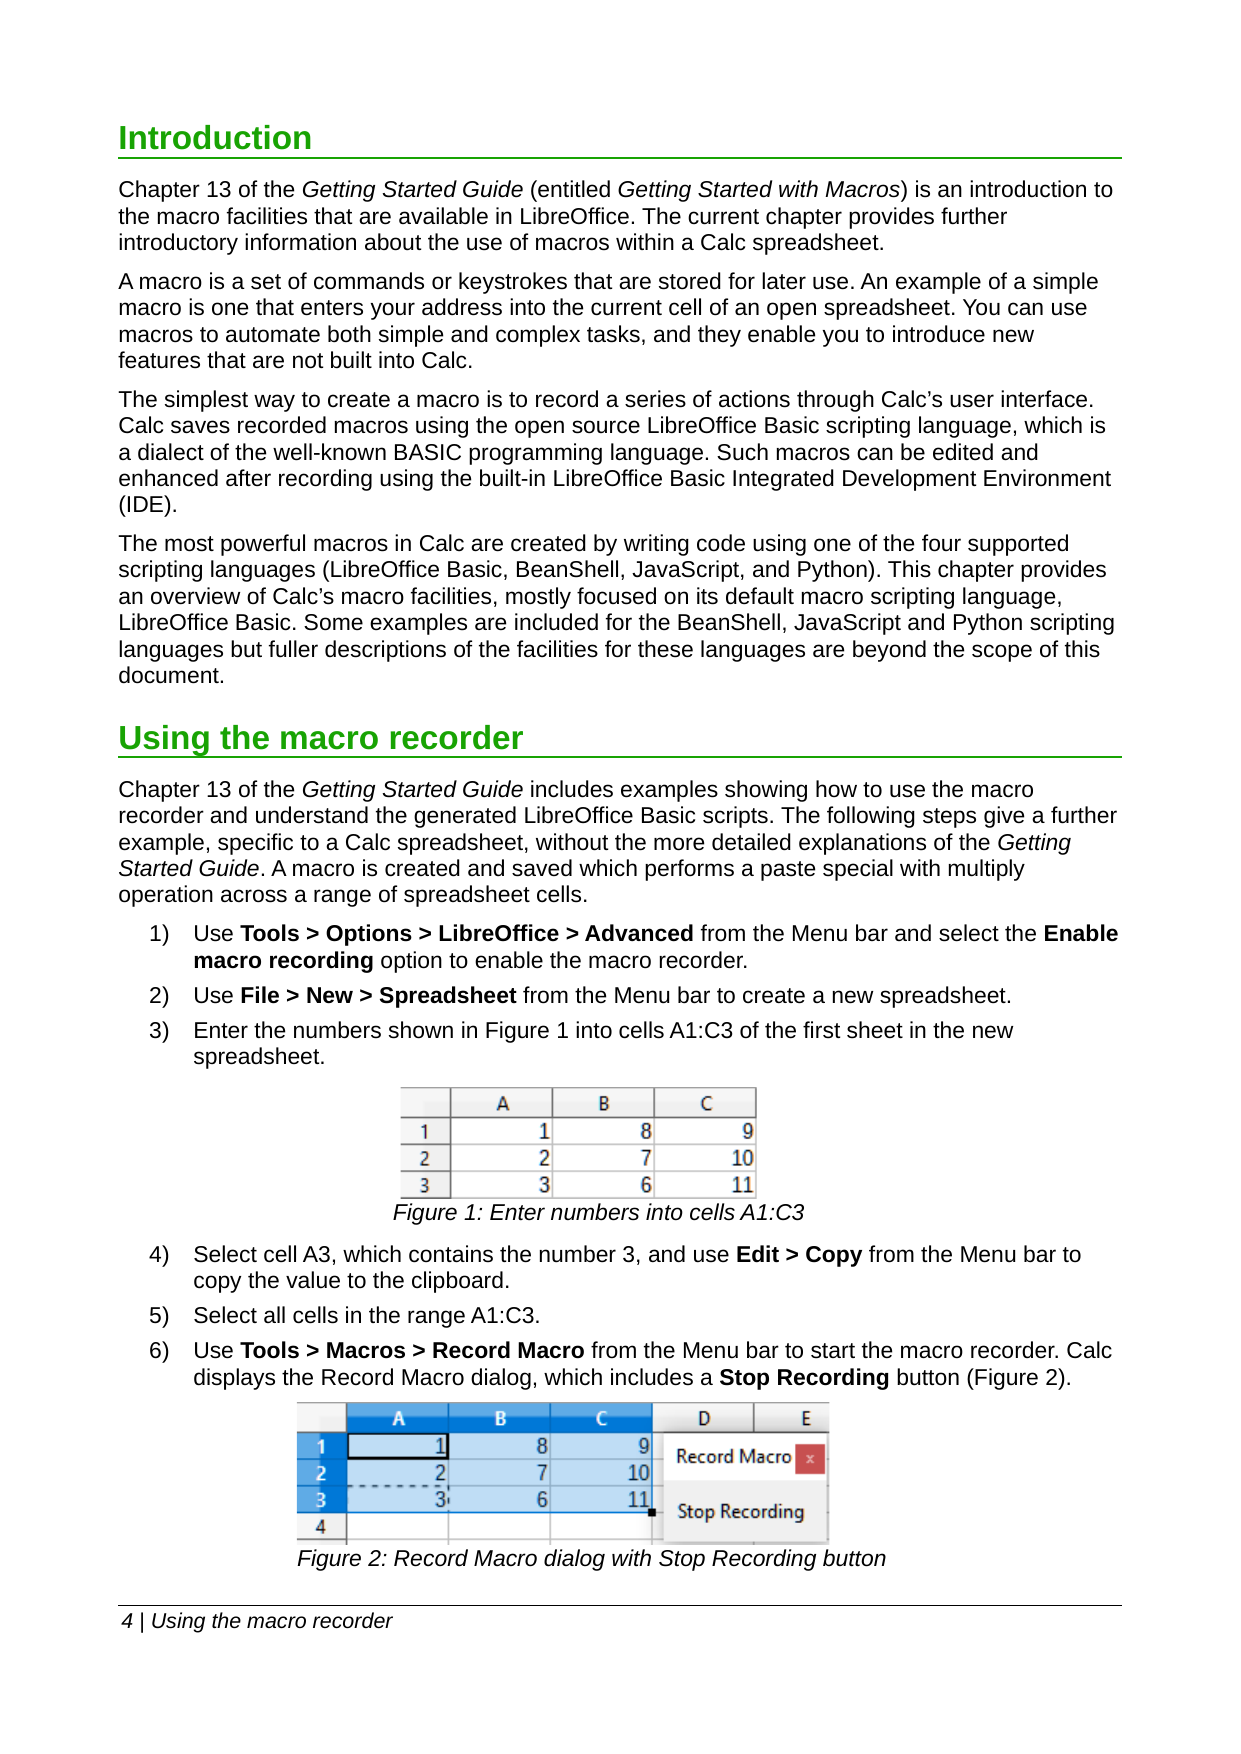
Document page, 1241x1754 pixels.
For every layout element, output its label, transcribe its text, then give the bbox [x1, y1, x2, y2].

text The most powerful macros in Calc are created by writing code using one of the four supported scripting languages (LibreOffice Basic, BeanShell, JavaScript, and Python). This chapter provides an overview of Calc’s macro facilities, mostly focused on its default macro scripting language, LibreOffice Basic. Some examples are included for the BeanShell, JavaScript and Python scripting languages but fuller descriptions of the facilities for these languages are beyond the scope of this document. [118, 530, 1122, 688]
text Figure 1: Enter numbers into cells A1:C3 [393, 1082, 848, 1225]
list Enter the numbers shown in Figure 1 into cells A1:C3 of the first sheet in the new spreadsheet. [169, 1017, 1122, 1070]
text Chapter 13 of the Getting Started Guide (entitled Getting Started with Macros) is an introduction to the macro facilities that are available in LibreOffice. The current chapter provides further introductory information about the use of macros within a Calc spreadsheet. [118, 176, 1122, 255]
text Figure 2: Record Macro dialog with Stop Recording button [297, 1402, 943, 1571]
list Select cell A3, which contains the number 3, and use Edit > Copy from the Menu bar to copy the value to the clipboard. [169, 1241, 1122, 1293]
subtitle Using the macro recorder [118, 718, 1122, 756]
list Use Tools > Options > LibreOffice > Advanced from the Menu bar and select the Enable macro recording option to enable the macro recorder. [169, 920, 1122, 973]
list Use Tools > Macros > Record Macro from the Menu bar to start the macro recorder. Calc displays the Record Macro dialog, which includes a Stop Recording button (Figure 2). [169, 1337, 1122, 1390]
subtitle Introduction [118, 118, 1122, 157]
text Chapter 13 of the Getting Started Guide includes examples showing how to use the macro recorder and understand the generated LibreOffice Basic scripts. The following steps give a further example, specific to a Calc spreadsheet, without the more detailed explanations of the Getting Started Guide. A macro is created and saved which performs a paste special with multiply operation across a range of spreadsheet cells. [118, 776, 1122, 908]
list Use File > New > Spreadsheet from the Menu bar to create a new spreadsheet. [169, 982, 1122, 1008]
list Select all cells in the range A1:C3. [169, 1302, 1122, 1329]
picture [400, 1087, 757, 1199]
picture [296, 1402, 830, 1545]
text The simplest way to create a macro is to record a series of actions through Calc’s user interface. Calc saves recorded macros using the open source LibreOffice Basic scripting language, which is a dialect of the well-known BASIC programming language. Such macros can be edited and enhanced after recording using the built-in LibreOffice Basic Integrated Development Environment (IDE). [118, 386, 1122, 518]
text A macro is a set of commands or keystrokes that are stored for later use. An example of a simple macro is one that enters your address into the current cell of an open spreadsheet. You can use macros to automate both simple and complex tasks, and they enable you to introduce new features that are not built into Calc. [118, 268, 1122, 373]
